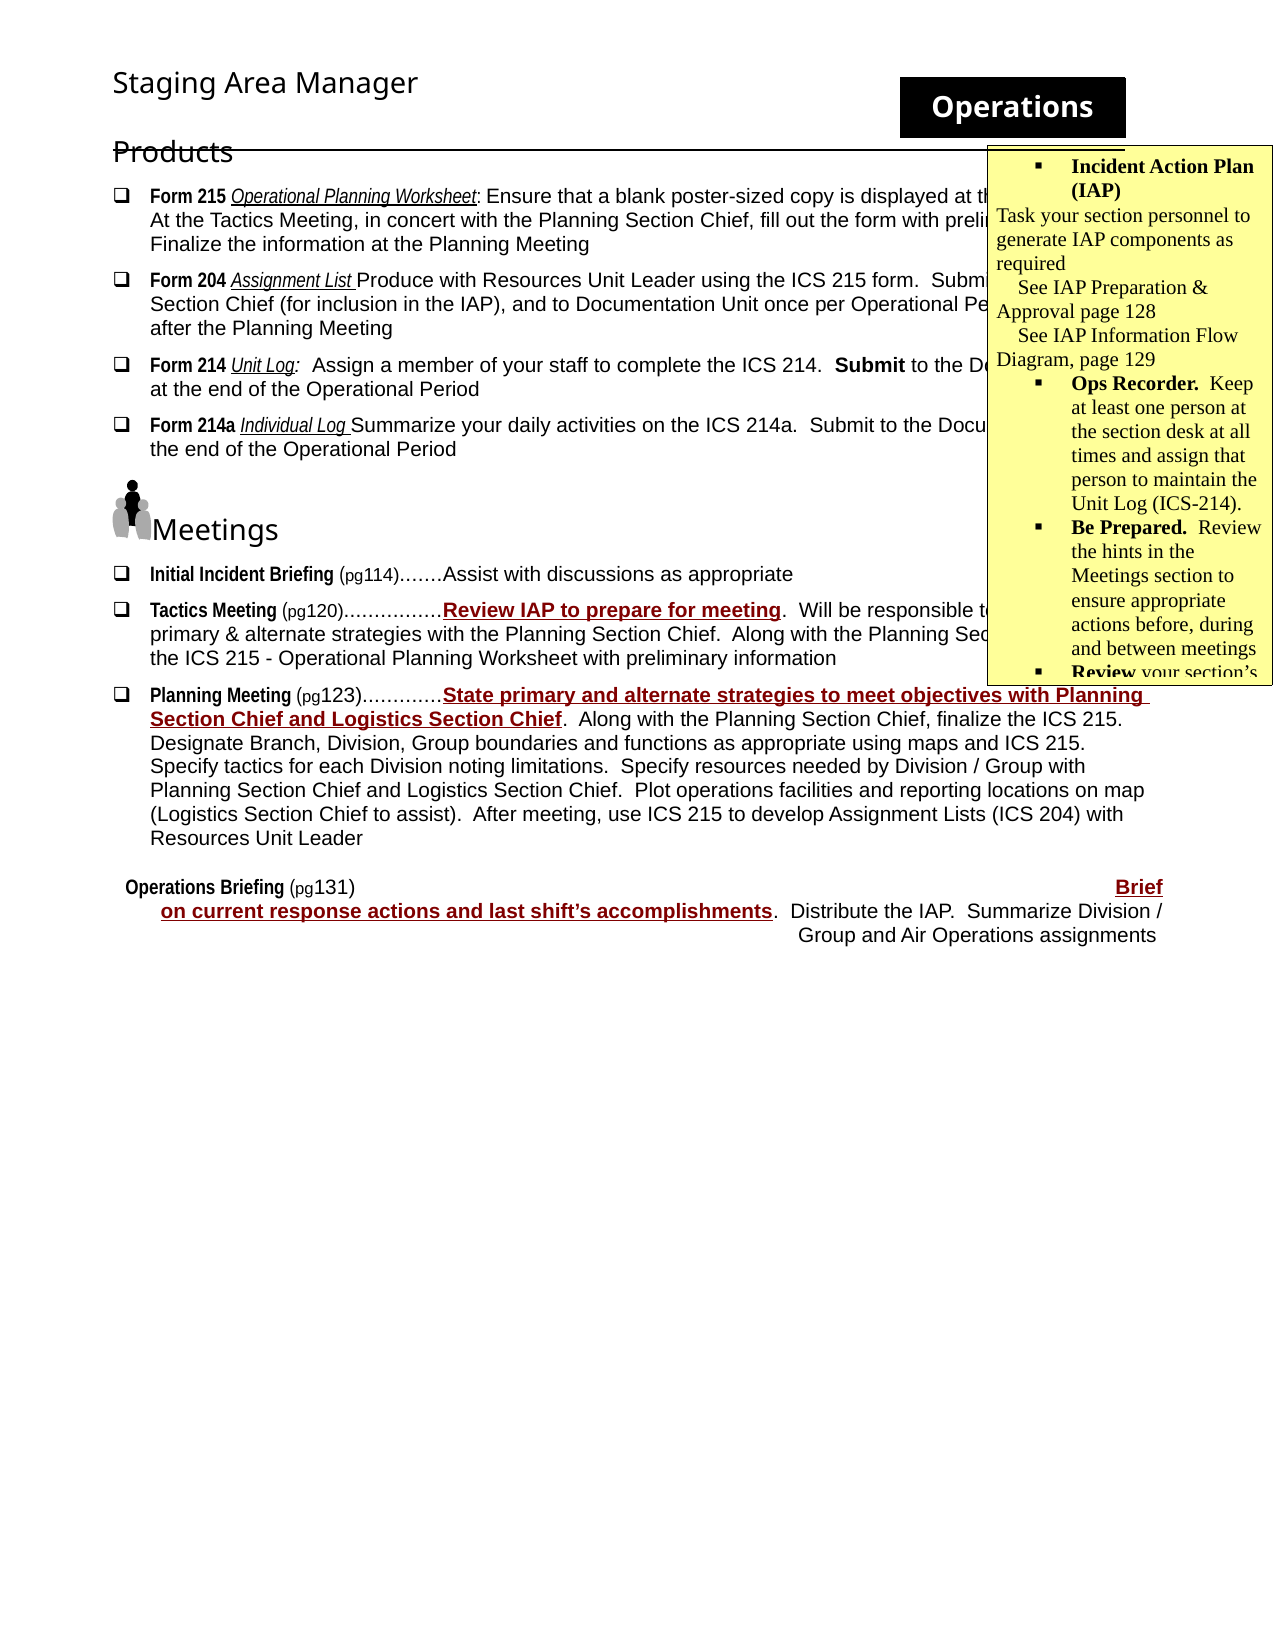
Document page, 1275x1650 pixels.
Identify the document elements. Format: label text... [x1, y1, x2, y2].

text Operations Briefing (pg131) Brief on current response actions and last shift’s accomplishments. Distribute the IAP. Summarize Division / Group and Air Operations assignments [112, 875, 1162, 947]
text  See IAP Information Flow Diagram, page 129 [996, 323, 1263, 371]
list Form 215 Operational Planning Worksheet: Ensure that a blank poster-sized copy is displayed at the Tactics Meeting. At the Tactics Meeting, in concert with the Planning Section Chief, fill out the form with preliminary information. Finalize the information at the Planning Meeting [112, 183, 987, 255]
list Form 214 Unit Log: Assign a member of your staff to complete the ICS 214. Submit to the Documentation Unit at the end of the Operational Period [112, 352, 987, 400]
text Products [112, 150, 987, 171]
text  See IAP Preparation & Approval page 128 [996, 275, 1263, 323]
list Tactics Meeting (pg120) Review IAP to prepare for meeting. Will be responsible to jointly prepare primary & alternate strategies with the Planning Section Chief. Along with the Planning Section Chief, fill out the ICS 215 - Operational Planning Worksheet with preliminary information [112, 598, 987, 670]
text Task your section personnel to generate IAP components as required [996, 202, 1263, 275]
list Ops Recorder. Keep at least one person at the section desk at all times and assign that person to maintain the Unit Log (ICS-214). [1034, 371, 1263, 515]
list Incident Action Plan (IAP) [1034, 154, 1263, 202]
text Products [112, 131, 1162, 149]
text Meetings [112, 480, 987, 549]
list Review your section’s part in the OP Planning / IAP Meeting Cycle Page 118 [1034, 660, 1263, 676]
list Form 214a Individual Log Summarize your daily activities on the ICS 214a. Submit to the Documentation Unit at the end of the Operational Period [112, 413, 987, 461]
list Planning Meeting (pg123) State primary and alternate strategies to meet objectives with Planning Section Chief and Logistics Section Chief. Along with the Planning Section Chief, finalize the ICS 215. Designate Branch, Division, Group boundaries and functions as appropriate using maps and ICS 215. Specify tactics for each Division noting limitations. Specify resources needed by Division / Group with Planning Section Chief and Logistics Section Chief. Plot operations facilities and reporting locations on map (Logistics Section Chief to assist). After meeting, use ICS 215 to develop Assignment Lists (ICS 204) with Resources Unit Leader [112, 682, 1162, 850]
list Be Prepared. Review the hints in the Meetings section to ensure appropriate actions before, during and between meetings [1034, 515, 1263, 660]
list Initial Incident Briefing (pg114) Assist with discussions as appropriate [112, 561, 987, 585]
list Form 204 Assignment List Produce with Resources Unit Leader using the ICS 215 form. Submit to Planning Section Chief (for inclusion in the IAP), and to Documentation Unit once per Operational Period immediately after the Planning Meeting [112, 268, 987, 340]
